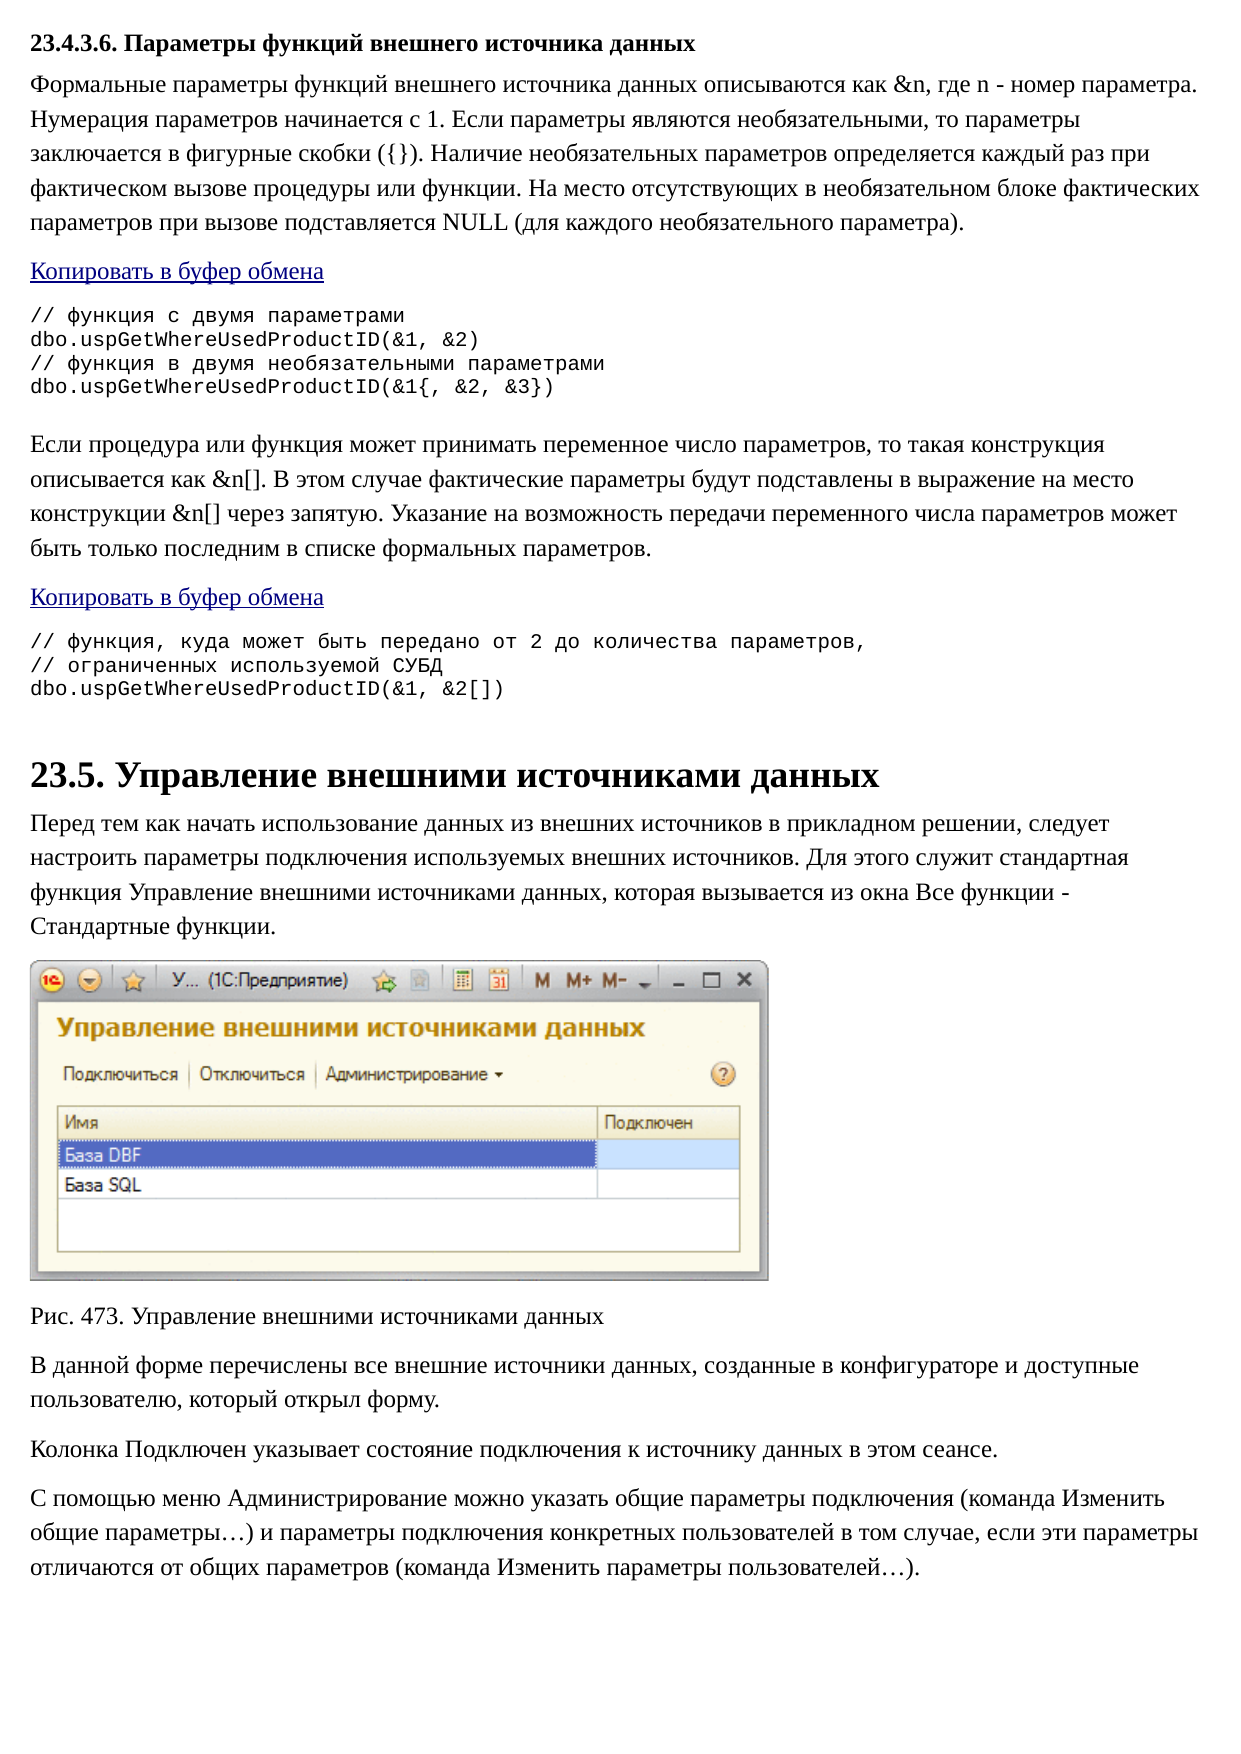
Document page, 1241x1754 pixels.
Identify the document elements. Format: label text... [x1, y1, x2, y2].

text В данной форме перечислены все внешние источники данных, созданные в конфигураторе и доступные пользователю, который открыл форму. [30, 1350, 1211, 1413]
text Рис. 473. Управление внешними источниками данных [30, 1301, 1211, 1330]
text Перед тем как начать использование данных из внешних источников в прикладном решении, следует настроить параметры подключения используемых внешних источников. Для этого служит стандартная функция Управление внешними источниками данных, которая вызывается из окна Все функции ‑ Стандартные функции. [30, 808, 1211, 940]
text // функция, куда может быть передано от 2 до количества параметров, [30, 631, 1211, 655]
subtitle 23.5. Управление внешними источниками данных [30, 752, 1211, 795]
text Колонка Подключен указывает состояние подключения к источнику данных в этом сеансе. [30, 1434, 1211, 1462]
text Копировать в буфер обмена [30, 256, 1211, 285]
text // ограниченных используемой СУБД [30, 655, 1211, 678]
picture [29, 960, 769, 1281]
text dbo.uspGetWhereUsedProductID(&1{, &2, &3}) [30, 376, 1211, 400]
subtitle 23.4.3.6. Параметры функций внешнего источника данных [30, 28, 1211, 57]
text dbo.uspGetWhereUsedProductID(&1, &2) [30, 329, 1211, 353]
text Если процедура или функция может принимать переменное число параметров, то такая конструкция описывается как &n[]. В этом случае фактические параметры будут подставлены в выражение на место конструкции &n[] через запятую. Указание на возможность передачи переменного числа параметров может быть только последним в списке формальных параметров. [30, 429, 1211, 562]
text dbo.uspGetWhereUsedProductID(&1, &2[]) [30, 678, 1211, 702]
text // функция в двумя необязательными параметрами [30, 353, 1211, 376]
text С помощью меню Администрирование можно указать общие параметры подключения (команда Изменить общие параметры…) и параметры подключения конкретных пользователей в том случае, если эти параметры отличаются от общих параметров (команда Изменить параметры пользователей…). [30, 1483, 1211, 1580]
text Копировать в буфер обмена [30, 582, 1211, 611]
text Формальные параметры функций внешнего источника данных описываются как &n, где n ‑ номер параметра. Нумерация параметров начинается с 1. Если параметры являются необязательными, то параметры заключается в фигурные скобки ({}). Наличие необязательных параметров определяется каждый раз при фактическом вызове процедуры или функции. На место отсутствующих в необязательном блоке фактических параметров при вызове подставляется NULL (для каждого необязательного параметра). [30, 69, 1211, 236]
text // функция с двумя параметрами [30, 305, 1211, 329]
